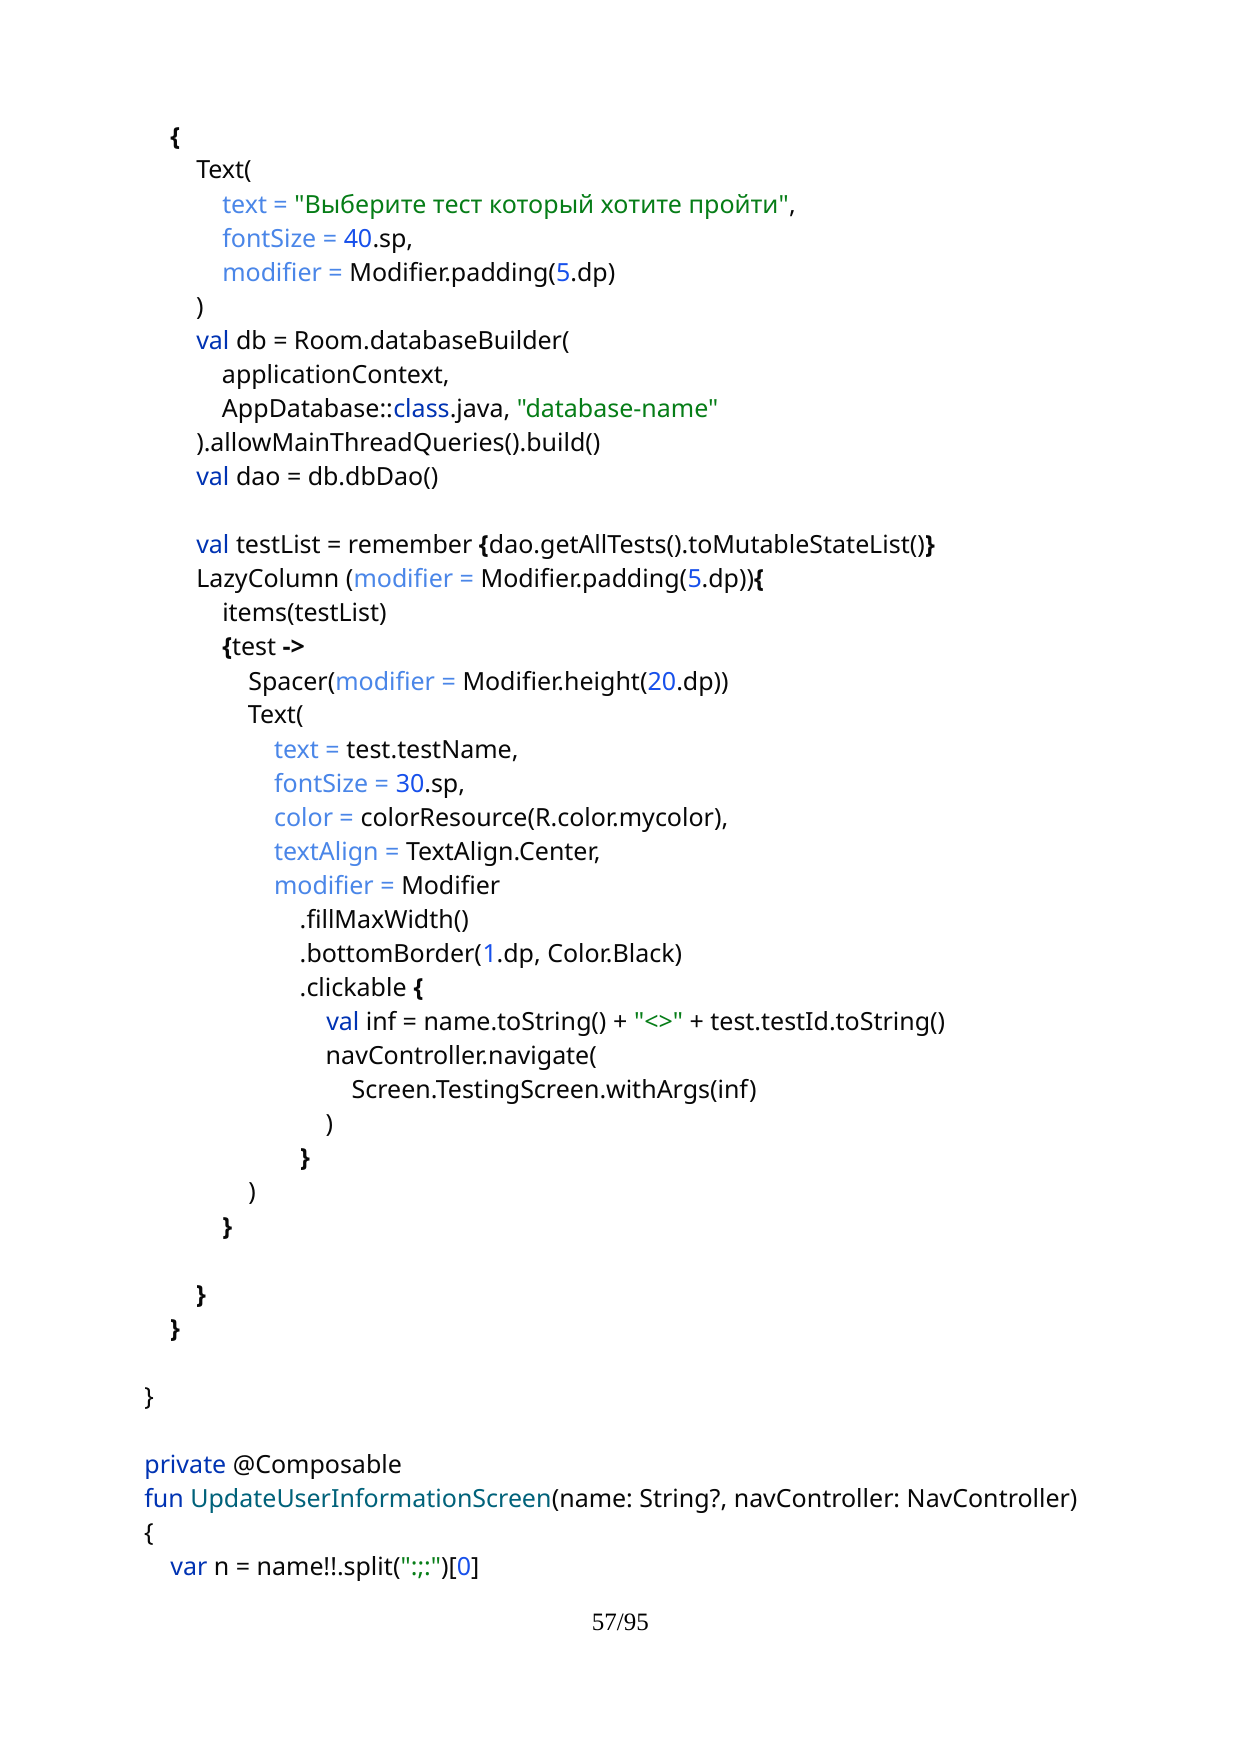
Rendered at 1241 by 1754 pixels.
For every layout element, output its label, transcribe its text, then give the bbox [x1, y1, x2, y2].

text { Text( text = "Выберите тест который хотите пройти", fontSize = 40.sp, modifier = Modifier.padding(5.dp) ) val db = Room.databaseBuilder( applicationContext, AppDatabase::class.java, "database-name" ).allowMainThreadQueries().build() val dao = db.dbDao() val testList = remember {dao.getAllTests().toMutableStateList()} LazyColumn (modifier = Modifier.padding(5.dp)){ items(testList) {test -> Spacer(modifier = Modifier.height(20.dp)) Text( text = test.testName, fontSize = 30.sp, color = colorResource(R.color.mycolor), textAlign = TextAlign.Center, modifier = Modifier .fillMaxWidth() .bottomBorder(1.dp, Color.Black) .clickable { val inf = name.toString() + "<>" + test.testId.toString() navController.navigate( Screen.TestingScreen.withArgs(inf) ) } ) } } } } private @Composable fun UpdateUserInformationScreen(name: String?, navController: NavController) { var n = name!!.split(":;:")[0] [118, 118, 1122, 1583]
